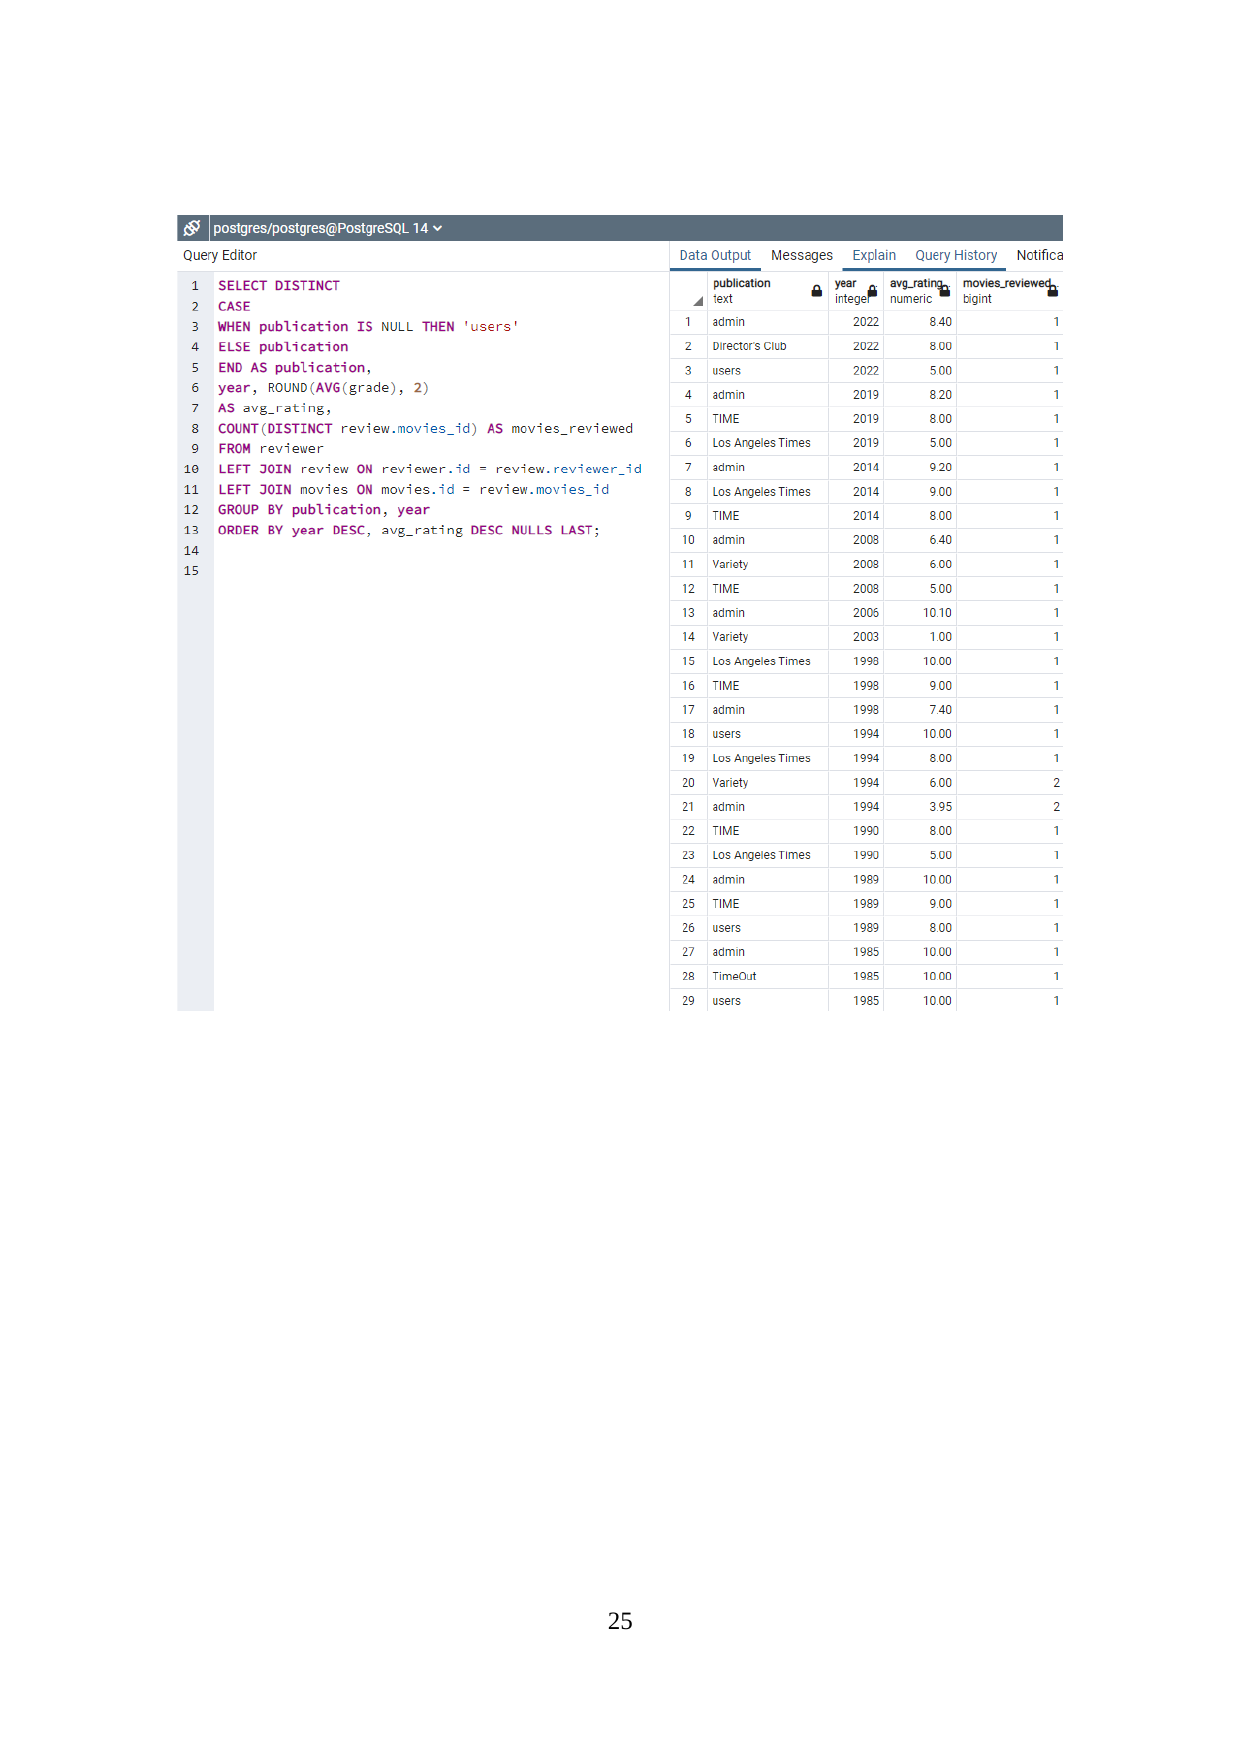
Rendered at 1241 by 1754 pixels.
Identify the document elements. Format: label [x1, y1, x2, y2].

picture [177, 215, 1063, 1011]
